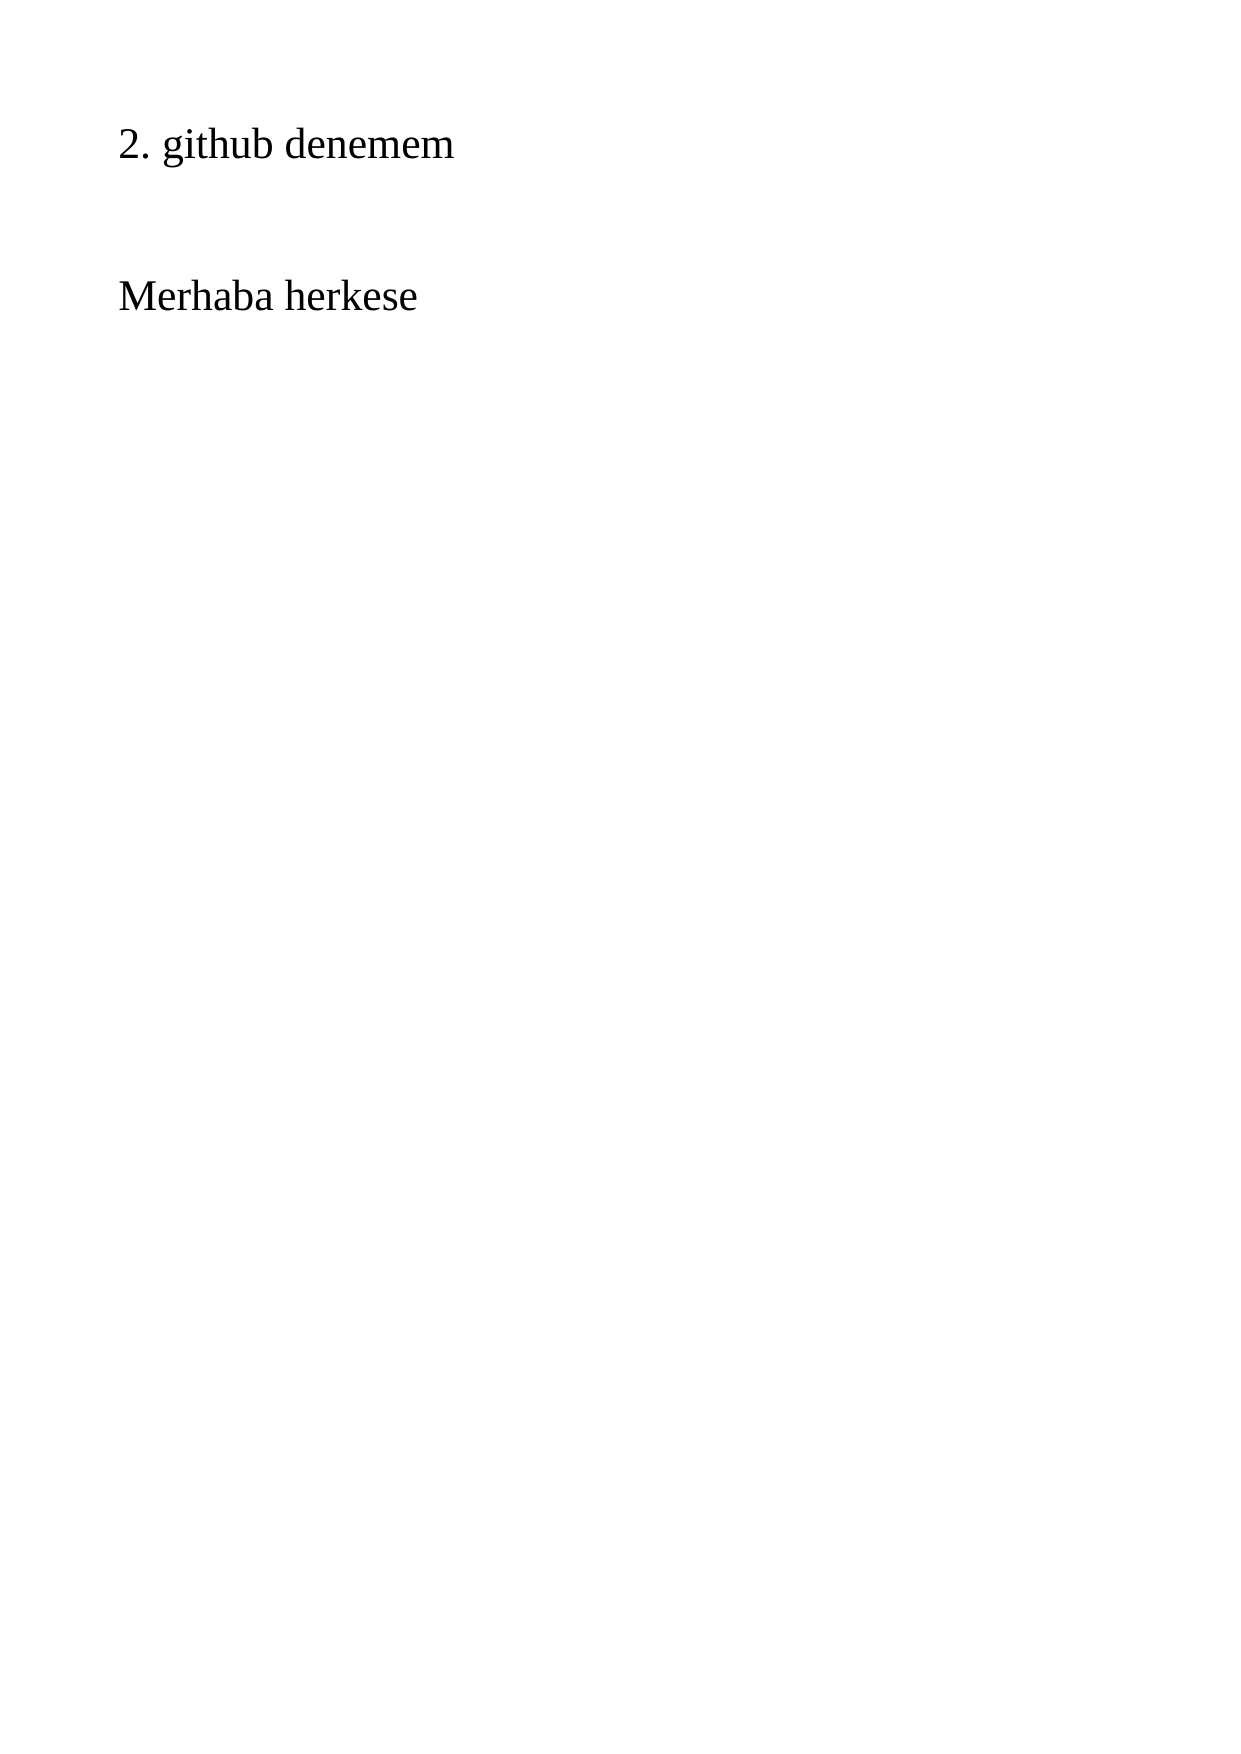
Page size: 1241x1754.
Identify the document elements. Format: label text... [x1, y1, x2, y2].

text 2. github denemem [118, 118, 1122, 168]
text Merhaba herkese [118, 269, 1122, 319]
